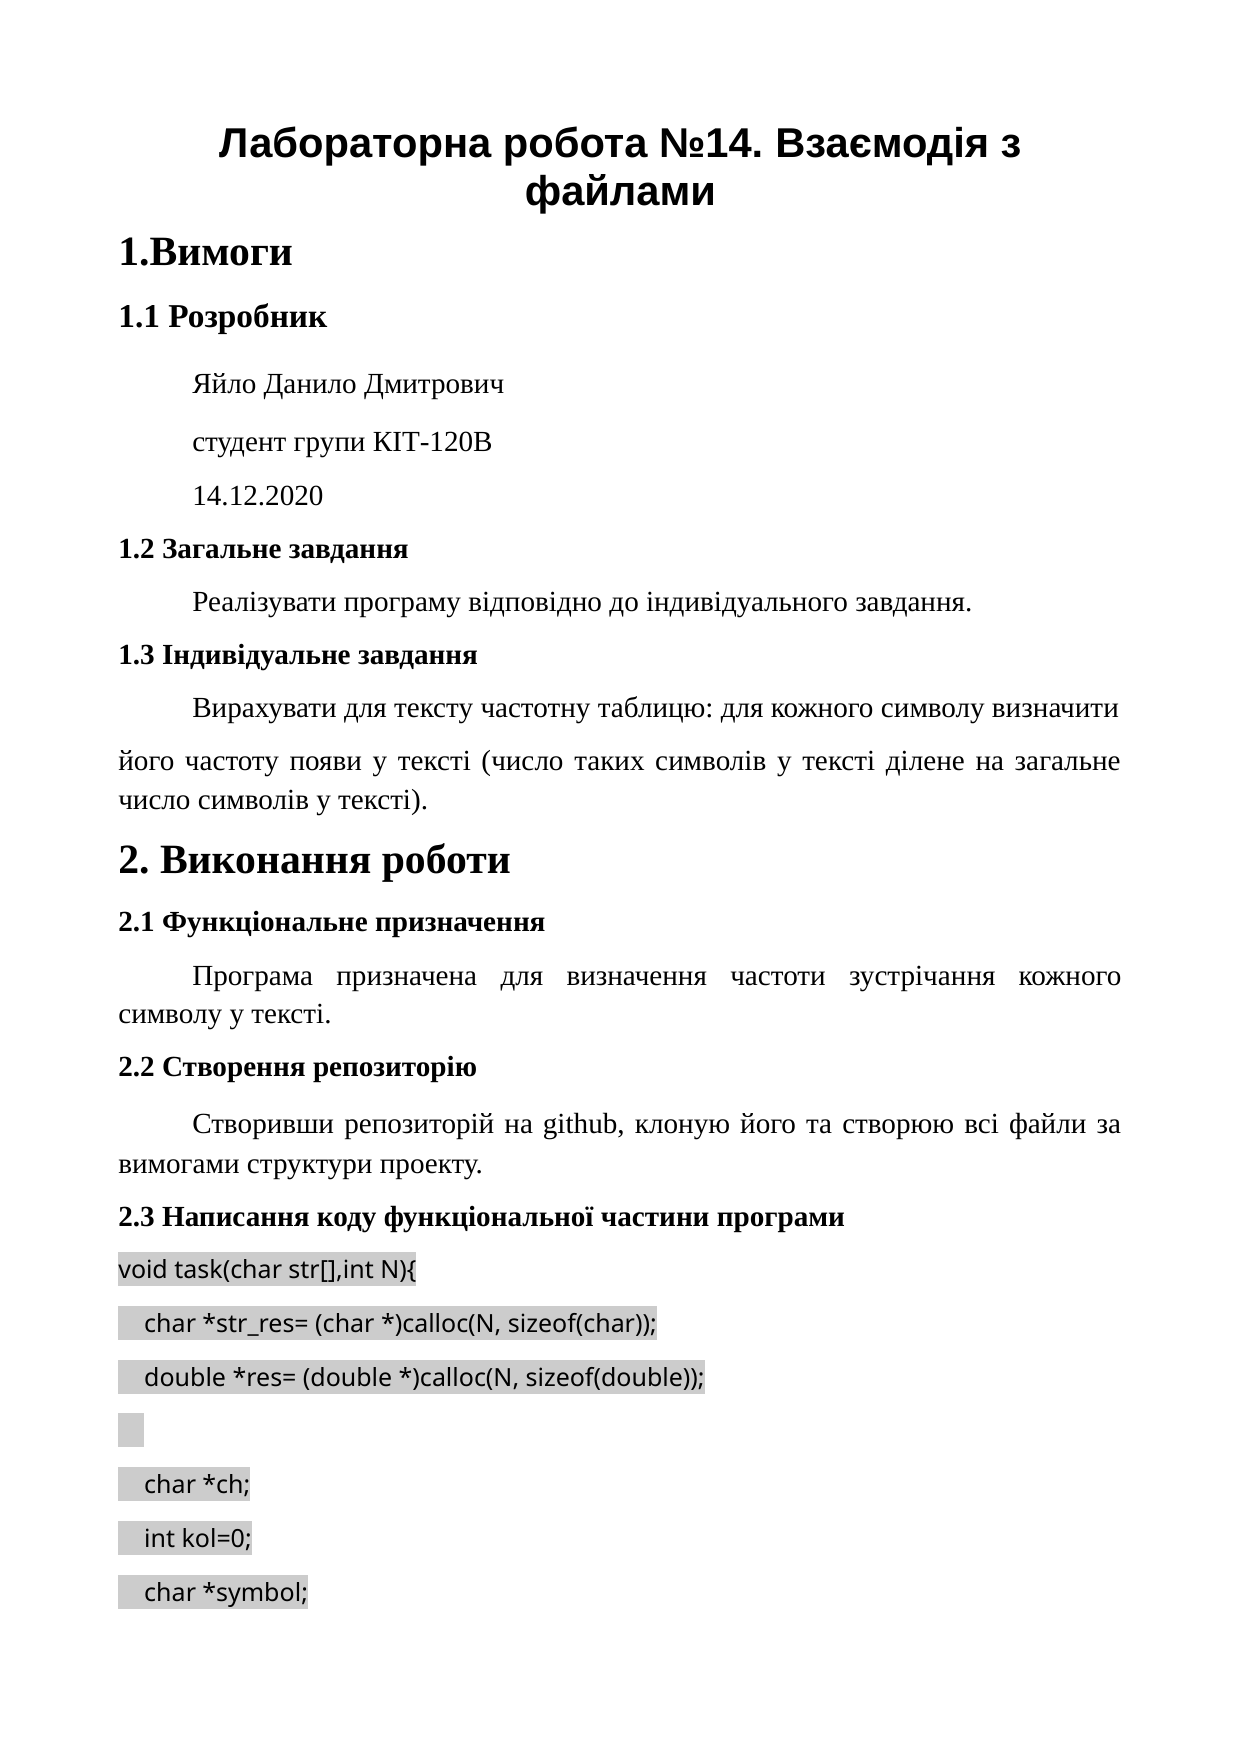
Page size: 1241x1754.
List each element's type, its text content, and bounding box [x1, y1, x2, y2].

text Програма призначена для визначення частоти зустрічання кожного символу у тексті. [118, 958, 1122, 1030]
text його частоту появи у тексті (число таких символів у тексті ділене на загальне число символів у тексті). [118, 743, 1122, 815]
text Вирахувати для тексту частотну таблицю: для кожного символу визначити [118, 690, 1122, 724]
text Створивши репозиторій на github, клоную його та створюю всі файли за вимогами структури проекту. [118, 1102, 1122, 1179]
text 2. Виконання роботи [118, 835, 1122, 883]
title Лабораторна робота №14. Взаємодія з файлами [118, 118, 1122, 214]
text студент групи КІТ-120В [118, 424, 1122, 458]
text Реалізувати програму відповідно до індивідуального завдання. [118, 584, 1122, 617]
text double *res= (double *)calloc(N, sizeof(double)); [118, 1359, 1122, 1394]
text 1.2 Загальне завдання [118, 531, 1122, 564]
text 1.1 Розробник [118, 296, 1122, 334]
text char *str_res= (char *)calloc(N, sizeof(char)); [118, 1306, 1122, 1340]
text Яйло Данило Дмитрович [118, 355, 1122, 403]
text void task(char str[],int N){ [118, 1252, 1122, 1286]
text char *symbol; [118, 1574, 1122, 1609]
text char *ch; [118, 1467, 1122, 1501]
text 2.2 Створення репозиторію [118, 1049, 1122, 1083]
text 1.Вимоги [118, 226, 1122, 274]
text 2.3 Написання коду функціональної частини програми [118, 1199, 1122, 1232]
text 14.12.2020 [118, 478, 1122, 511]
text 2.1 Функціональне призначення [118, 904, 1122, 938]
text int kol=0; [118, 1521, 1122, 1555]
text 1.3 Індивідуальне завдання [118, 637, 1122, 671]
